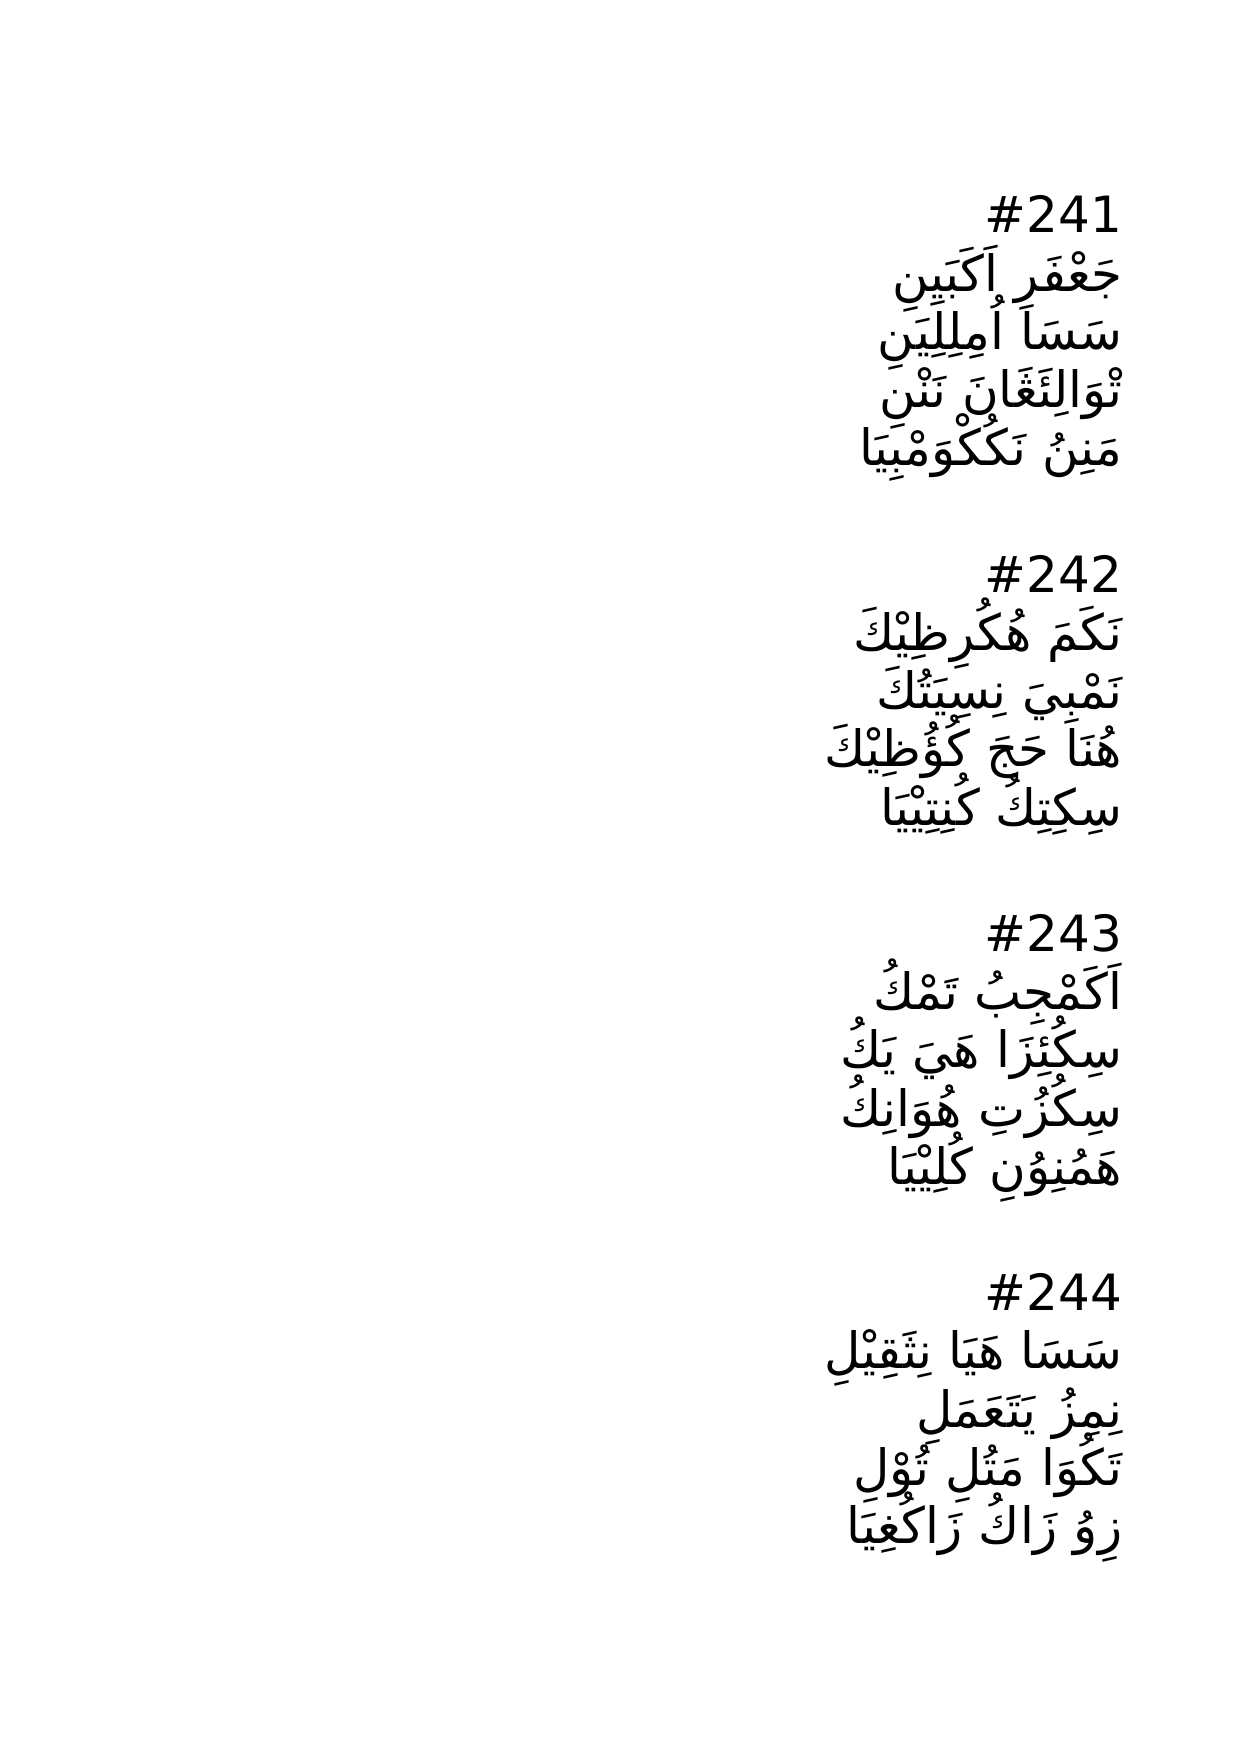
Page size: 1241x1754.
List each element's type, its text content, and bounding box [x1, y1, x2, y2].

text #243 [118, 905, 1122, 963]
text #242 [118, 546, 1122, 604]
text #241 [118, 186, 1122, 244]
text سِكِتِكُ كُنِتِيْيَا [118, 778, 1122, 837]
text تَكُوَا مَتُلِ تُوْلِ [118, 1439, 1122, 1497]
text مَنِنُ نَكُكْوَمْبِيَا [118, 419, 1122, 477]
text هَمُنِوُنِ كُلِيْيَا [118, 1138, 1122, 1196]
text هُنَا حَجَ كُؤُظِيْكَ [118, 720, 1122, 778]
text جَعْفَرِ اَكَبَيِنِ [118, 244, 1122, 303]
text نَمْبِيَ نِسِيَتُكَ [118, 662, 1122, 720]
text سِكُئِزَا هَيَ يَكُ [118, 1021, 1122, 1079]
text زِوُ زَاكُ زَاكُغِيَا [118, 1497, 1122, 1555]
text سَسَا اُمِلِلِيَنِ [118, 303, 1122, 361]
text سَسَا هَيَا نِثَقِيْلِ [118, 1322, 1122, 1381]
text تْوَالِئَڠَانَ نَنْنِ [118, 361, 1122, 419]
text نَكَمَ هُكُرِظِيْكَ [118, 604, 1122, 662]
text سِكُزُتِ هُوَانِكُ [118, 1079, 1122, 1138]
text نِمِزُ يَتَعَمَلِ [118, 1381, 1122, 1439]
text اَكَمْجِبُ تَمْكُ [118, 963, 1122, 1021]
text #244 [118, 1264, 1122, 1322]
